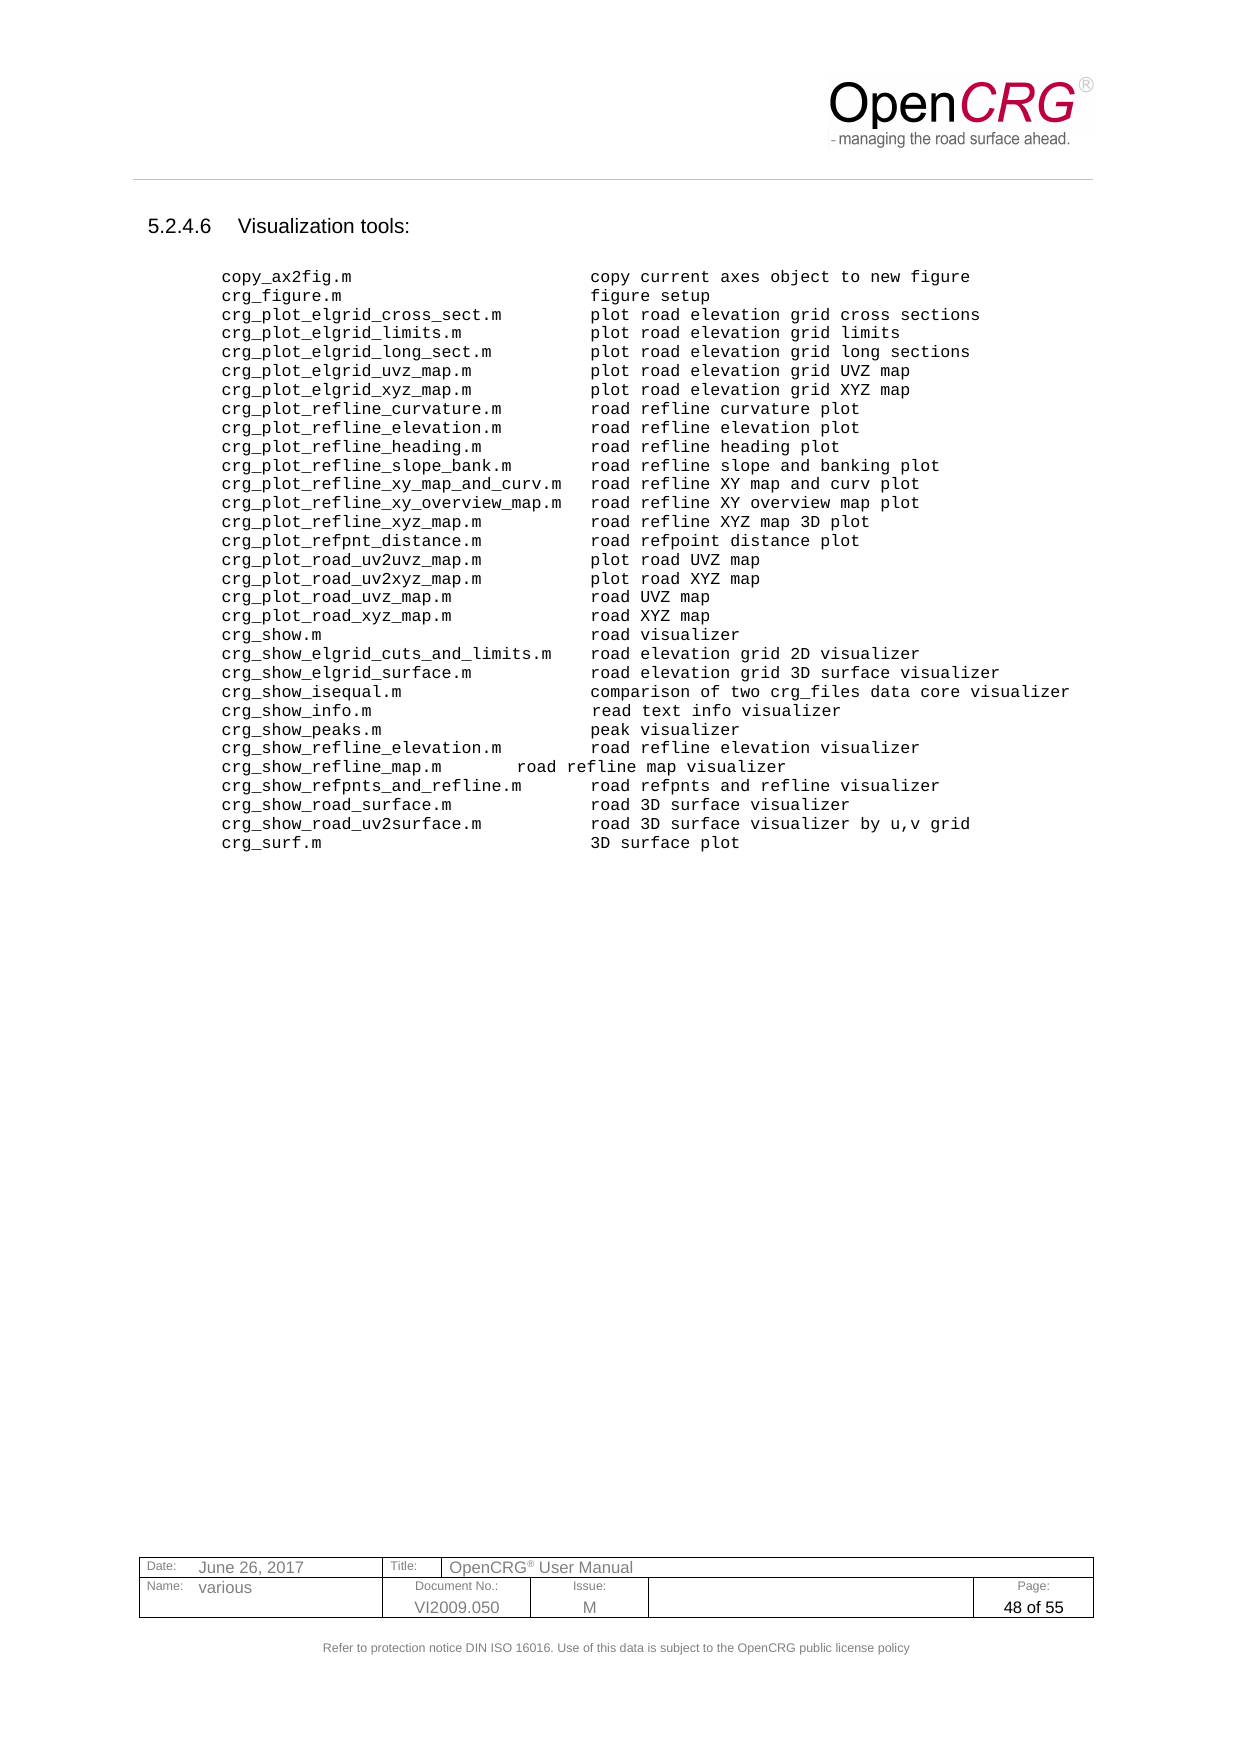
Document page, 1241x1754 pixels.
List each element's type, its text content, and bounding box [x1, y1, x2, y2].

text crg_plot_road_uv2uvz_map.m plot road UVZ map [148, 551, 1093, 570]
text crg_show_refline_map.m road refline map visualizer [148, 759, 1093, 778]
text crg_plot_refpnt_distance.m road refpoint distance plot [148, 532, 1093, 551]
text crg_plot_road_uvz_map.m road UVZ map [148, 589, 1093, 608]
text crg_show_elgrid_surface.m road elevation grid 3D surface visualizer [148, 664, 1093, 683]
text crg_show_refpnts_and_refline.m road refpnts and refline visualizer [148, 778, 1093, 796]
text crg_show_isequal.m comparison of two crg_files data core visualizer [148, 683, 1093, 702]
text crg_plot_elgrid_limits.m plot road elevation grid limits [148, 325, 1093, 344]
text crg_plot_refline_elevation.m road refline elevation plot [148, 419, 1093, 438]
text copy_ax2fig.m copy current axes object to new figure [148, 268, 1093, 287]
text crg_show_road_uv2surface.m road 3D surface visualizer by u,v grid [148, 815, 1093, 834]
text crg_show_info.m read text info visualizer [148, 702, 1093, 721]
text crg_show_refline_elevation.m road refline elevation visualizer [148, 740, 1093, 759]
picture [828, 73, 1096, 150]
text crg_plot_refline_curvature.m road refline curvature plot [148, 401, 1093, 419]
text crg_show_peaks.m peak visualizer [148, 721, 1093, 740]
text crg_show_road_surface.m road 3D surface visualizer [148, 796, 1093, 815]
text crg_plot_road_uv2xyz_map.m plot road XYZ map [148, 570, 1093, 589]
text crg_plot_elgrid_uvz_map.m plot road elevation grid UVZ map [148, 363, 1093, 382]
text crg_plot_elgrid_cross_sect.m plot road elevation grid cross sections [148, 306, 1093, 325]
text crg_plot_refline_heading.m road refline heading plot [148, 438, 1093, 457]
text crg_plot_refline_xy_map_and_curv.m road refline XY map and curv plot [148, 476, 1093, 495]
text crg_plot_refline_xyz_map.m road refline XYZ map 3D plot [148, 514, 1093, 532]
text crg_plot_road_xyz_map.m road XYZ map [148, 608, 1093, 627]
subtitle Visualization tools: [148, 214, 1093, 238]
text crg_surf.m 3D surface plot [148, 834, 1093, 853]
text crg_show.m road visualizer [148, 627, 1093, 646]
text crg_show_elgrid_cuts_and_limits.m road elevation grid 2D visualizer [148, 646, 1093, 664]
text crg_plot_elgrid_xyz_map.m plot road elevation grid XYZ map [148, 382, 1093, 401]
text crg_plot_refline_xy_overview_map.m road refline XY overview map plot [148, 495, 1093, 514]
text crg_plot_refline_slope_bank.m road refline slope and banking plot [148, 457, 1093, 476]
text crg_plot_elgrid_long_sect.m plot road elevation grid long sections [148, 344, 1093, 363]
text crg_figure.m figure setup [148, 287, 1093, 306]
